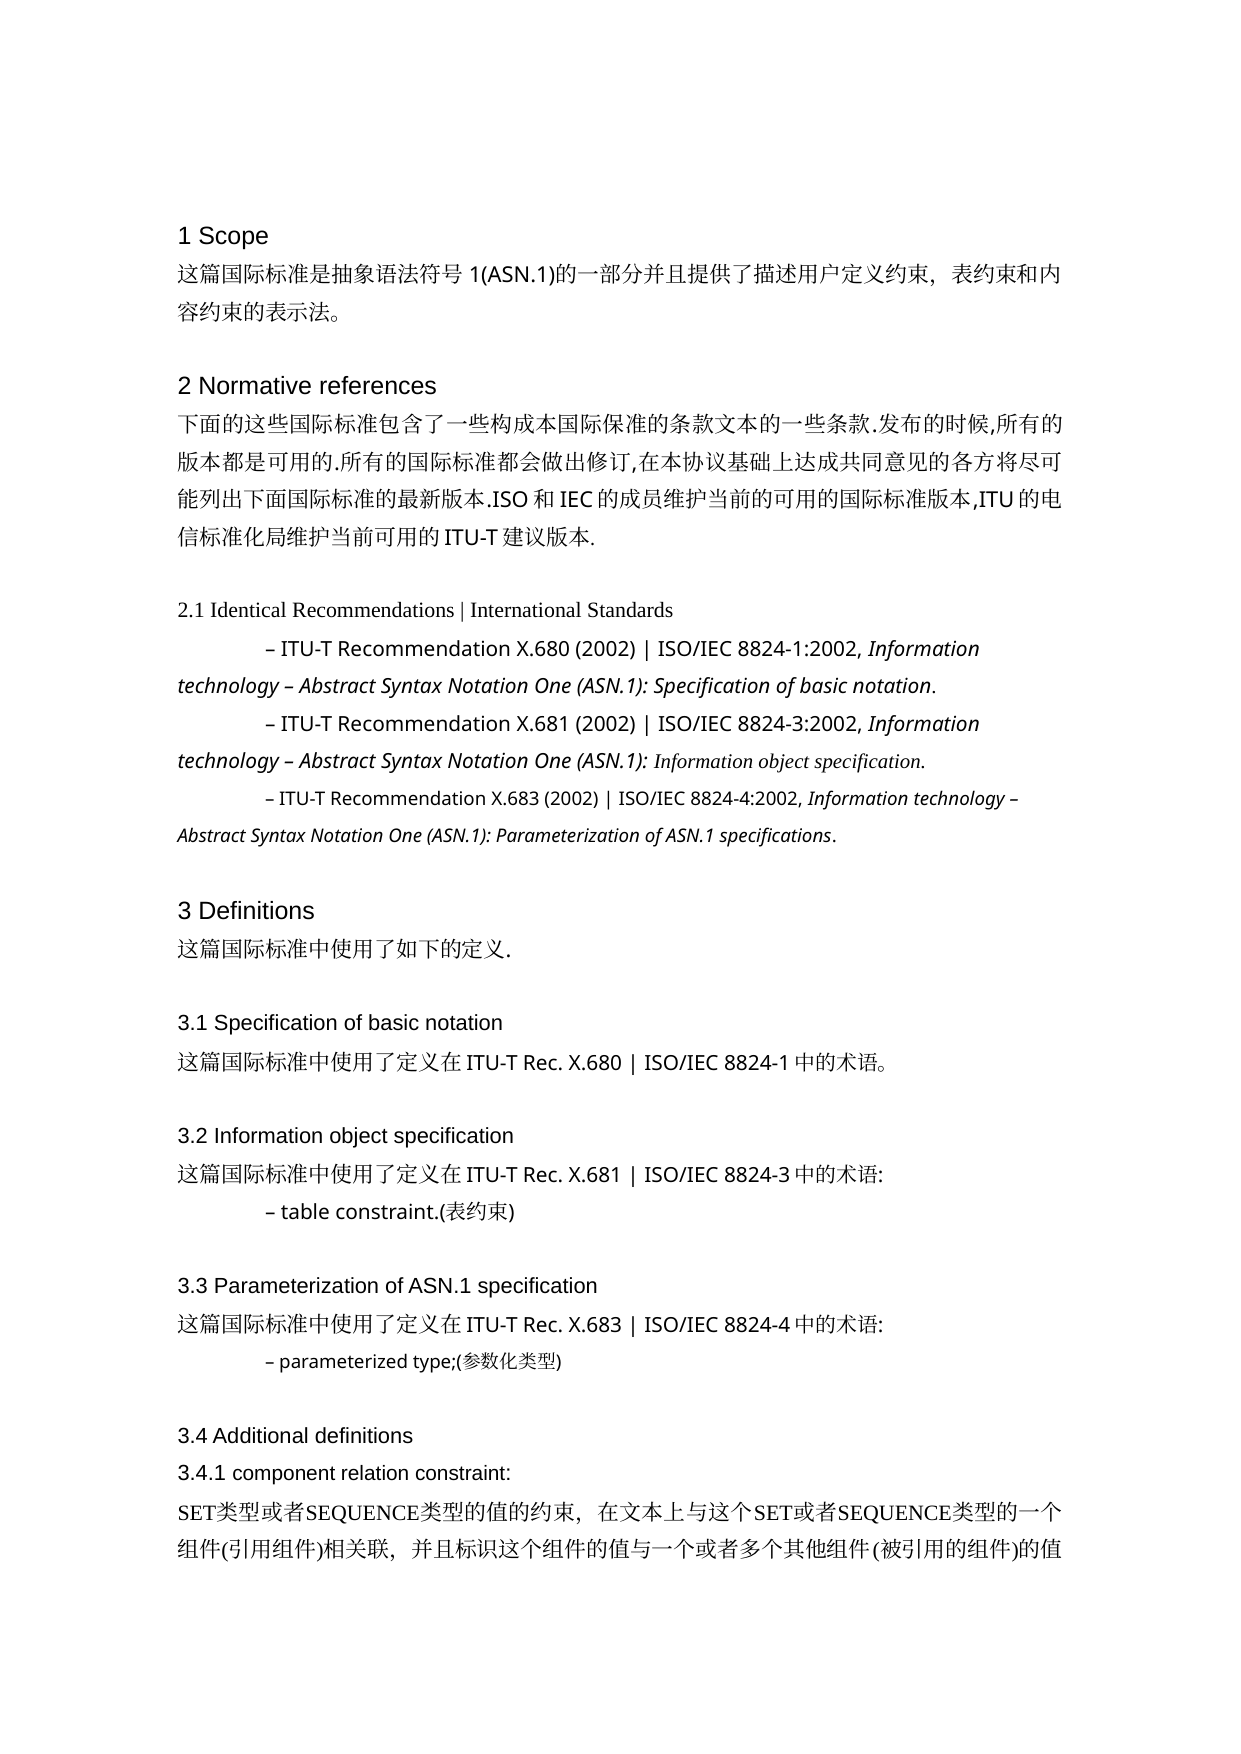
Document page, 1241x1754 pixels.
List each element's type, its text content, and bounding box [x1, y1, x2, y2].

subtitle 3.1 Specification of basic notation [177, 1004, 1063, 1042]
text – parameterized type;(参数化类型) [177, 1342, 1063, 1379]
subtitle 3.3 Parameterization of ASN.1 specification [177, 1267, 1063, 1304]
text – table constraint.(表约束) [177, 1192, 1063, 1229]
text 这篇国际标准中使用了定义在ITU-T Rec. X.683 | ISO/IEC 8824-4中的术语: [177, 1304, 1063, 1342]
text 下面的这些国际标准包含了一些构成本国际保准的条款文本的一些条款.发布的时候,所有的版本都是可用的.所有的国际标准都会做出修订,在本协议基础上达成共同意见的各方将尽可能列出下面国际标准的最新版本.ISO和IEC的成员维护当前的可用的国际标准版本,ITU的电信标准化局维护当前可用的ITU-T建议版本. [177, 404, 1063, 554]
text – ITU-T Recommendation X.680 (2002) | ISO/IEC 8824-1:2002, Information technology – Abstract Syntax Notation One (ASN.1): Specification of basic notation. [177, 629, 1063, 704]
text 这篇国际标准中使用了定义在ITU-T Rec. X.680 | ISO/IEC 8824-1中的术语。 [177, 1042, 1063, 1079]
text – ITU-T Recommendation X.681 (2002) | ISO/IEC 8824-3:2002, Information technology – Abstract Syntax Notation One (ASN.1): Information object specification. [177, 704, 1063, 779]
subtitle 3.2 Information object specification [177, 1117, 1063, 1154]
text 这篇国际标准中使用了定义在ITU-T Rec. X.681 | ISO/IEC 8824-3中的术语: [177, 1154, 1063, 1192]
subtitle 1 Scope [177, 217, 1063, 254]
subtitle 3 Definitions [177, 892, 1063, 929]
text 这篇国际标准中使用了如下的定义. [177, 929, 1063, 967]
text – ITU-T Recommendation X.683 (2002) | ISO/IEC 8824-4:2002, Information technology – Abstract Syntax Notation One (ASN.1): Parameterization of ASN.1 specifications. [177, 779, 1063, 854]
subtitle 3.4.1 component relation constraint: [177, 1454, 1063, 1492]
text 这篇国际标准是抽象语法符号1(ASN.1)的一部分并且提供了描述用户定义约束，表约束和内容约束的表示法。 [177, 254, 1063, 329]
text SET类型或者SEQUENCE类型的值的约束，在文本上与这个SET或者SEQUENCE类型的一个组件(引用组件)相关联，并且标识这个组件的值与一个或者多个其他组件(被引用的组件)的值 [177, 1492, 1063, 1567]
subtitle 3.4 Additional definitions [177, 1417, 1063, 1454]
subtitle 2.1 Identical Recommendations | International Standards [177, 592, 1063, 629]
subtitle 2 Normative references [177, 367, 1063, 404]
